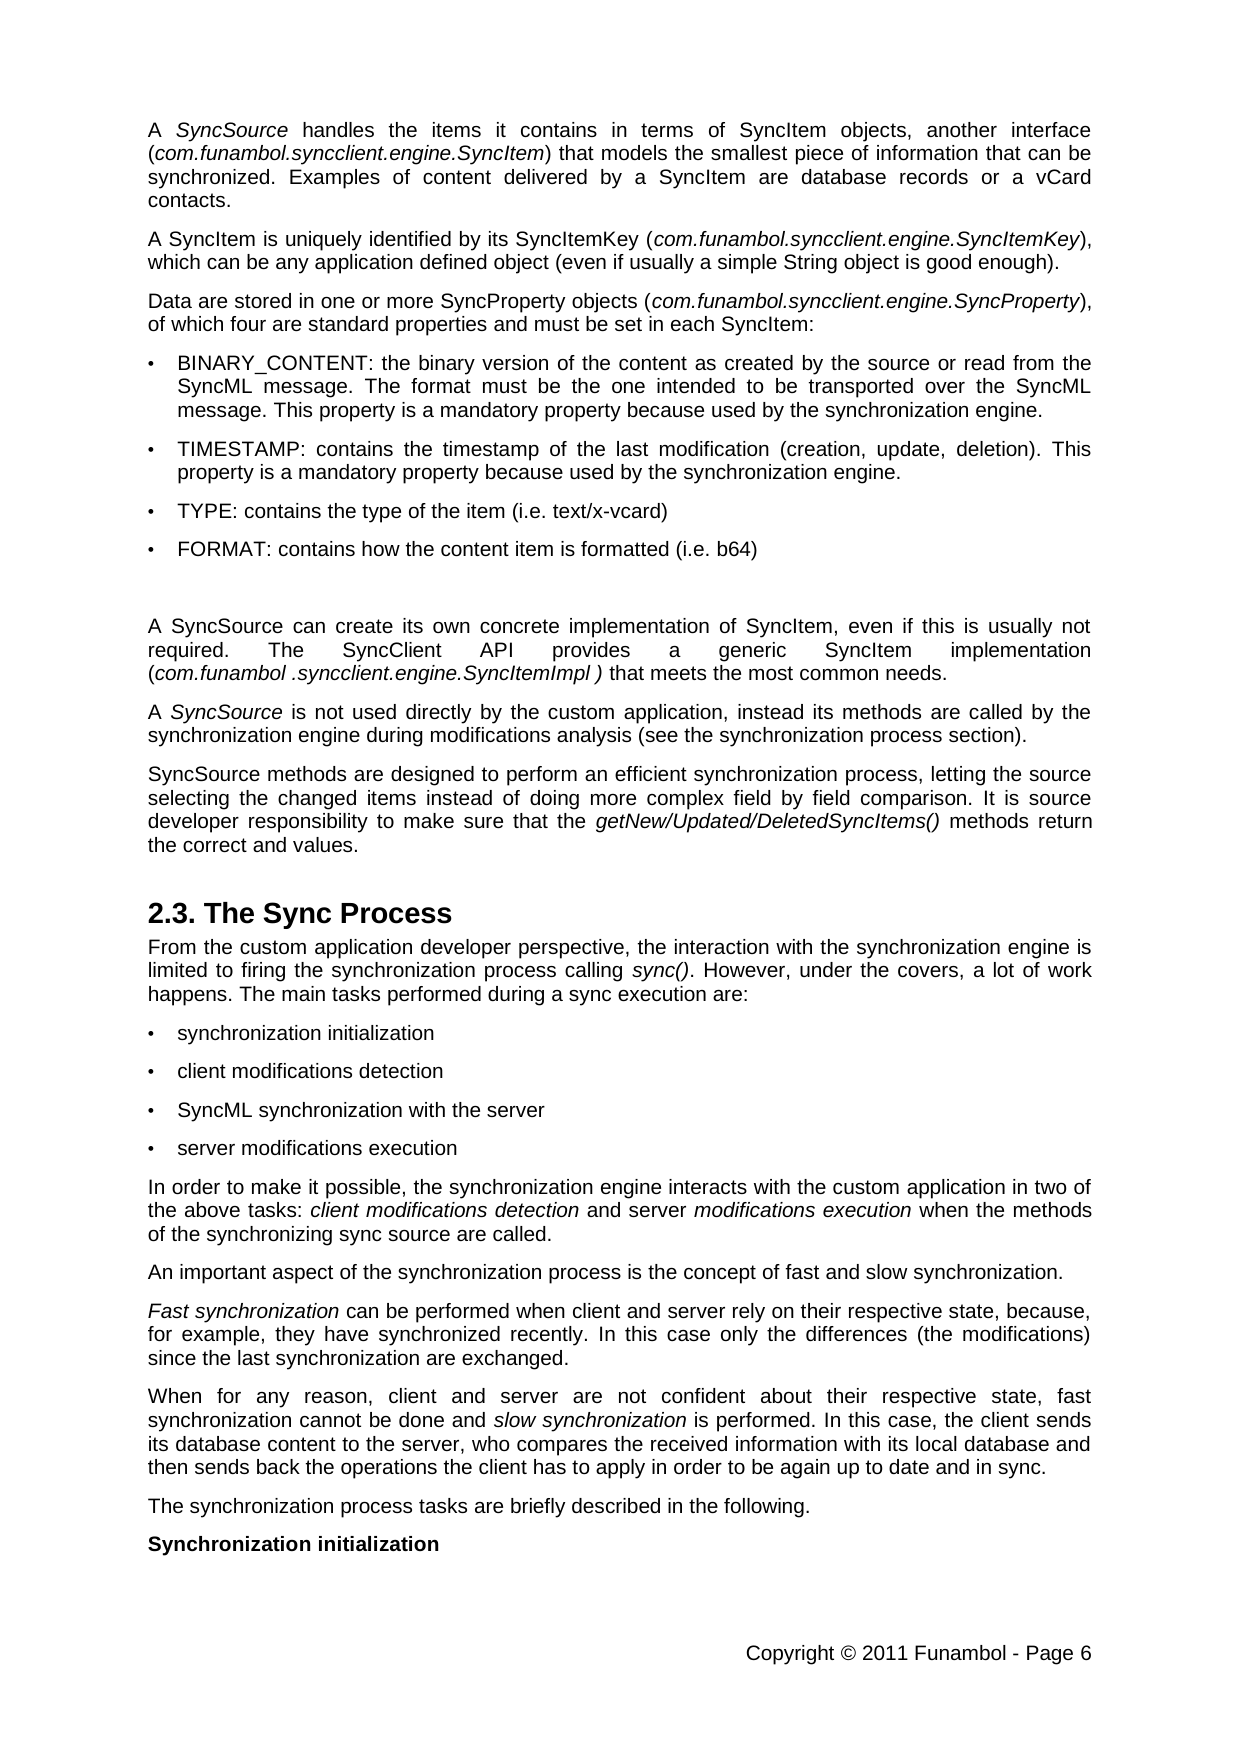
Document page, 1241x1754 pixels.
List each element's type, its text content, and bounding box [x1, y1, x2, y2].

text A SyncItem is uniquely identified by its SyncItemKey (com.funambol.syncclient.engine.SyncItemKey), which can be any application defined object (even if usually a simple String object is good enough). [148, 227, 1093, 274]
list synchronization initialization [148, 1021, 1093, 1044]
text A SyncSource handles the items it contains in terms of SyncItem objects, another interface (com.funambol.syncclient.engine.SyncItem) that models the smallest piece of information that can be synchronized. Examples of content delivered by a SyncItem are database records or a vCard contacts. [148, 118, 1093, 212]
list BINARY_CONTENT: the binary version of the content as created by the source or read from the SyncML message. The format must be the one intended to be transported over the SyncML message. This property is a mandatory property because used by the synchronization engine. [148, 351, 1093, 422]
list FORMAT: contains how the content item is formatted (i.e. b64) [148, 538, 1093, 561]
text A SyncSource is not used directly by the custom application, instead its methods are called by the synchronization engine during modifications analysis (see the synchronization process section). [148, 700, 1093, 747]
text When for any reason, client and server are not confident about their respective state, fast synchronization cannot be done and slow synchronization is performed. In this case, the client sends its database content to the server, who compares the received information with its local database and then sends back the operations the client has to apply in order to be again up to date and in sync. [148, 1385, 1093, 1479]
subtitle The Sync Process [148, 897, 1093, 929]
text Synchronization initialization [148, 1533, 1093, 1556]
text In order to make it possible, the synchronization engine interacts with the custom application in two of the above tasks: client modifications detection and server modifications execution when the methods of the synchronizing sync source are called. [148, 1175, 1093, 1246]
text Data are stored in one or more SyncProperty objects (com.funambol.syncclient.engine.SyncProperty), of which four are standard properties and must be set in each SyncItem: [148, 289, 1093, 336]
list server modifications execution [148, 1137, 1093, 1160]
text SyncSource methods are designed to perform an efficient synchronization process, letting the source selecting the changed items instead of doing more complex field by field comparison. It is source developer responsibility to make sure that the getNew/Updated/DeletedSyncItems() methods return the correct and values. [148, 762, 1093, 857]
text The synchronization process tasks are briefly described in the following. [148, 1494, 1093, 1518]
text Fast synchronization can be performed when client and server rely on their respective state, because, for example, they have synchronized recently. In this case only the differences (the modifications) since the last synchronization are exchanged. [148, 1299, 1093, 1370]
text From the custom application developer perspective, the interaction with the synchronization engine is limited to firing the synchronization process calling sync(). However, under the covers, a lot of work happens. The main tasks performed during a sync execution are: [148, 935, 1093, 1006]
list SyncML synchronization with the server [148, 1098, 1093, 1122]
text A SyncSource can create its own concrete implementation of SyncItem, even if this is usually not required. The SyncClient API provides a generic SyncItem implementation (com.funambol .syncclient.engine.SyncItemImpl ) that meets the most common needs. [148, 615, 1093, 685]
text An important aspect of the synchronization process is the concept of fast and slow synchronization. [148, 1261, 1093, 1284]
list TYPE: contains the type of the item (i.e. text/x-vcard) [148, 499, 1093, 523]
list client modifications detection [148, 1059, 1093, 1083]
list TIMESTAMP: contains the timestamp of the last modification (creation, update, deletion). This property is a mandatory property because used by the synchronization engine. [148, 437, 1093, 484]
